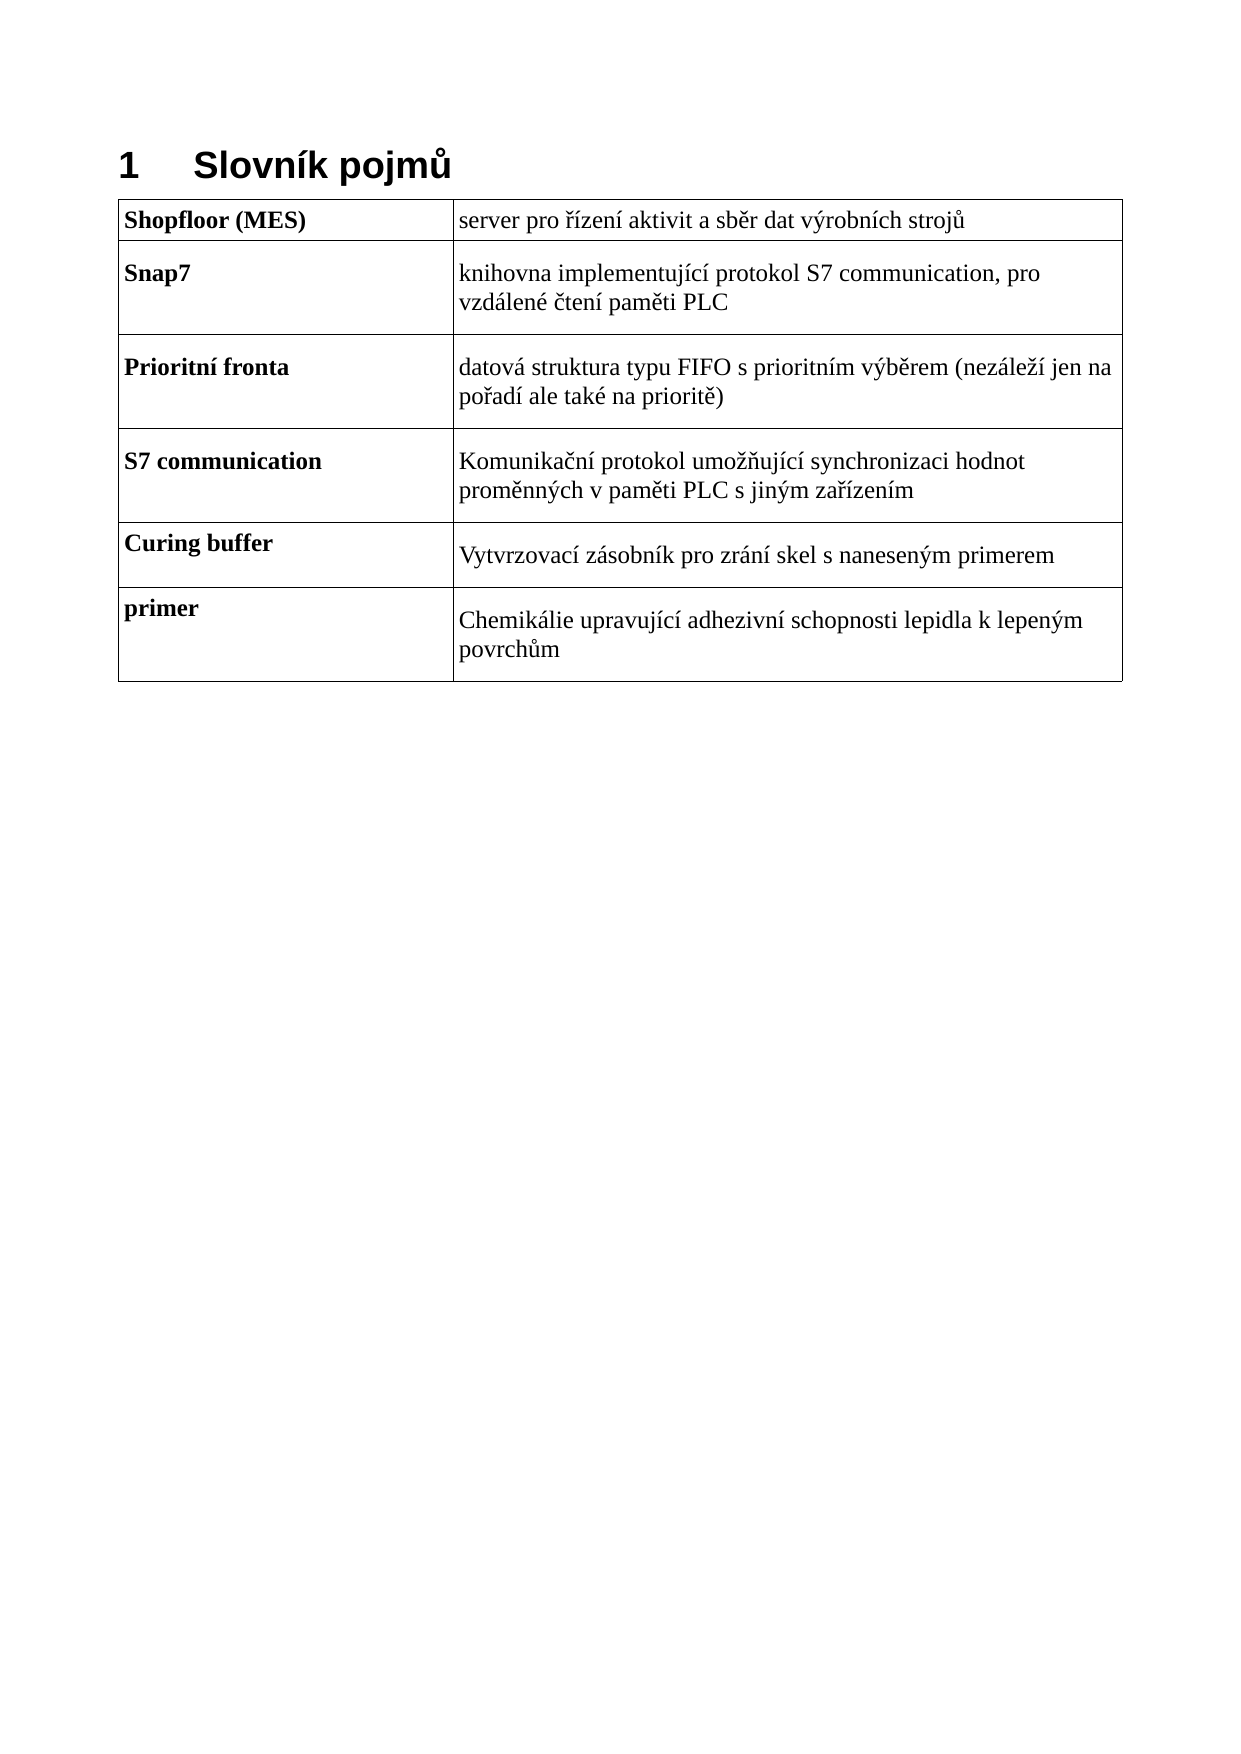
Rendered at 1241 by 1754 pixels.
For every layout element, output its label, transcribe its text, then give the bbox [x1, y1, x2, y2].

table_cell S7 communication [119, 429, 453, 522]
subtitle Slovník pojmů [118, 143, 1122, 187]
table_cell Vytvrzovací zásobník pro zrání skel s naneseným primerem [454, 523, 1122, 587]
table_header server pro řízení aktivit a sběr dat výrobních strojů [454, 200, 1122, 239]
table_cell knihovna implementující protokol S7 communication, pro vzdálené čtení paměti PLC [454, 241, 1122, 334]
table_header Shopfloor (MES) [119, 200, 453, 239]
table_cell datová struktura typu FIFO s prioritním výběrem (nezáleží jen na pořadí ale také na prioritě) [454, 335, 1122, 428]
table_cell Snap7 [119, 241, 453, 334]
table_cell Curing buffer [119, 523, 453, 587]
table_cell primer [119, 588, 453, 681]
table_cell Chemikálie upravující adhezivní schopnosti lepidla k lepeným povrchům [454, 588, 1122, 681]
table_cell Komunikační protokol umožňující synchronizaci hodnot proměnných v paměti PLC s jiným zařízením [454, 429, 1122, 522]
table_cell Prioritní fronta [119, 335, 453, 428]
